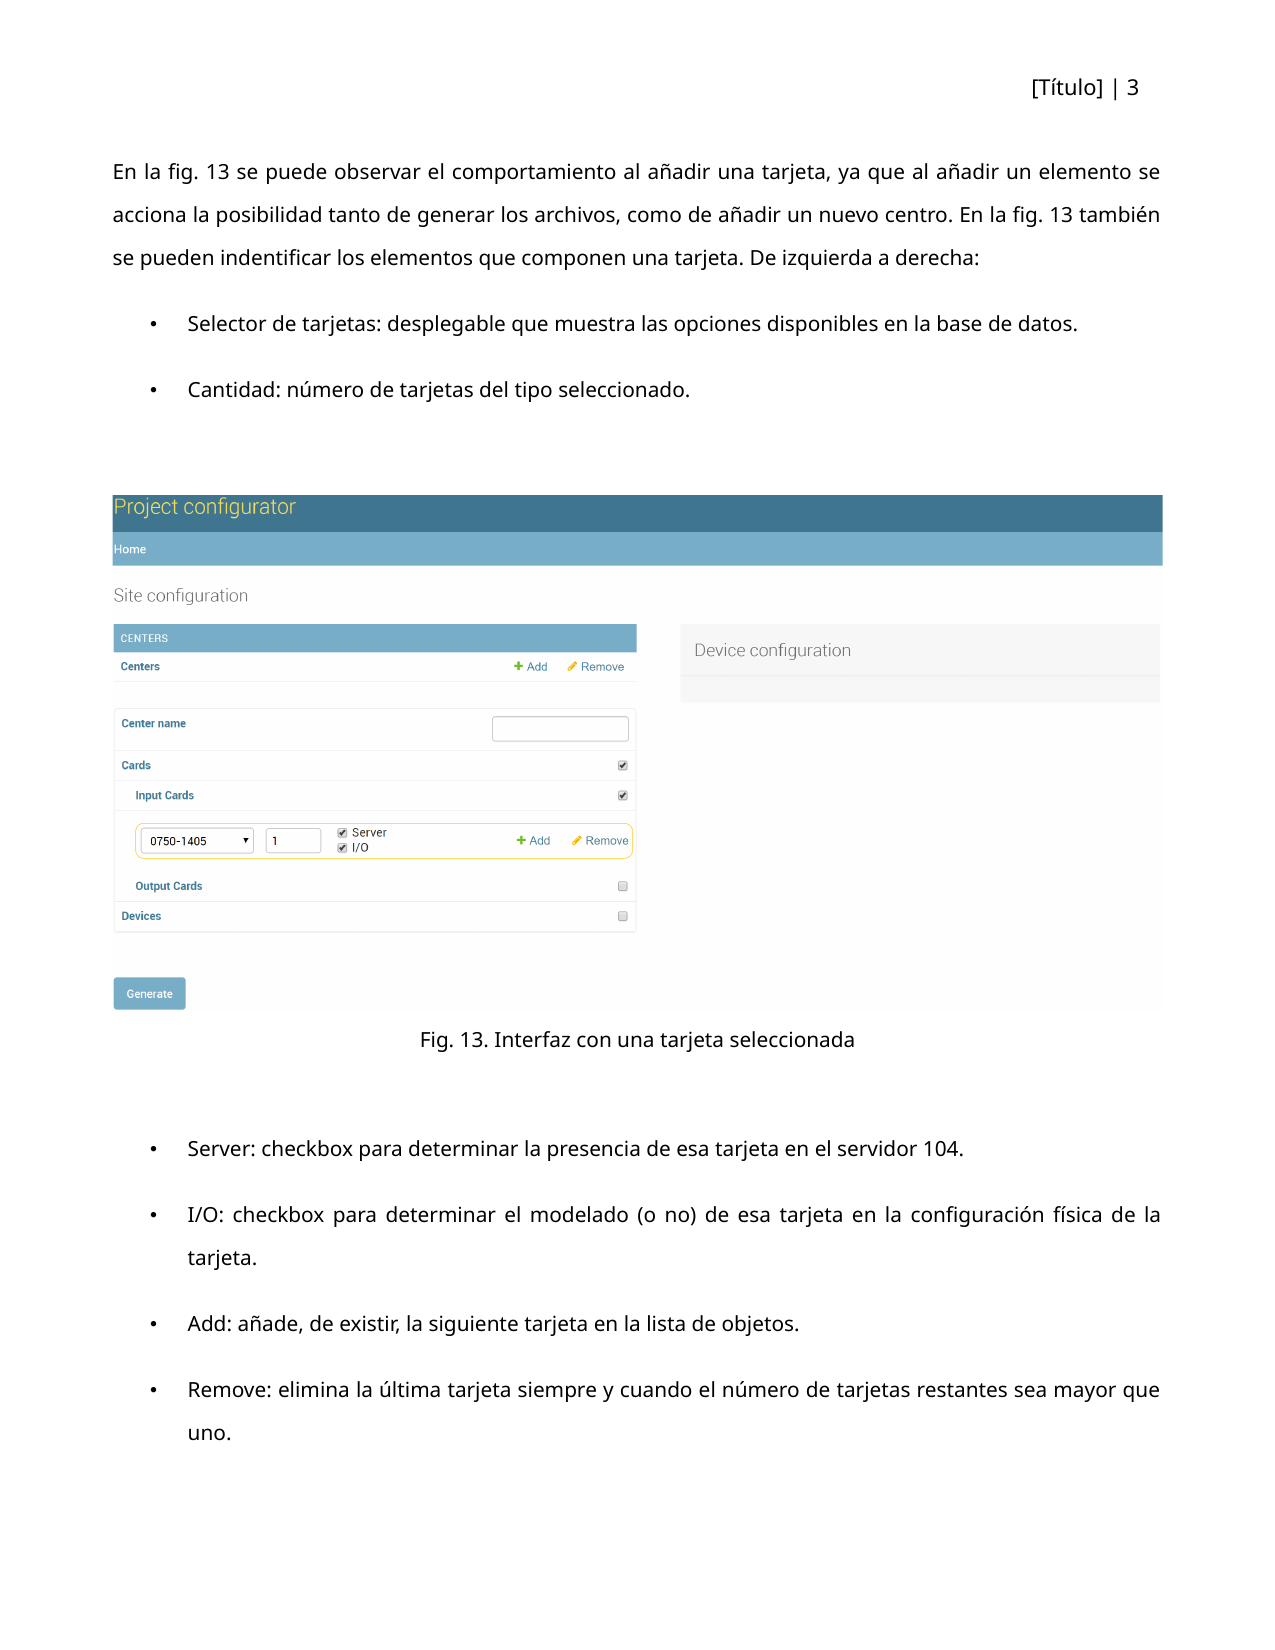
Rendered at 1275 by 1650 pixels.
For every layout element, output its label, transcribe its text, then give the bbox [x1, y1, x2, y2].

list Server: checkbox para determinar la presencia de esa tarjeta en el servidor 104. [150, 1134, 1162, 1163]
picture [112, 495, 1163, 1012]
list Cantidad: número de tarjetas del tipo seleccionado. [150, 375, 1162, 403]
text En la fig. 13 se puede observar el comportamiento al añadir una tarjeta, ya que al añadir un elemento se acciona la posibilidad tanto de generar los archivos, como de añadir un nuevo centro. En la fig. 13 también se pueden indentificar los elementos que componen una tarjeta. De izquierda a derecha: [112, 157, 1162, 271]
list Add: añade, de existir, la siguiente tarjeta en la lista de objetos. [150, 1309, 1162, 1338]
list Remove: elimina la última tarjeta siempre y cuando el número de tarjetas restantes sea mayor que uno. [150, 1375, 1162, 1446]
list I/O: checkbox para determinar el modelado (o no) de esa tarjeta en la configuración física de la tarjeta. [150, 1201, 1162, 1272]
list Selector de tarjetas: desplegable que muestra las opciones disponibles en la base de datos. [150, 309, 1162, 337]
text Fig. 13. Interfaz con una tarjeta seleccionada [112, 1012, 1162, 1054]
